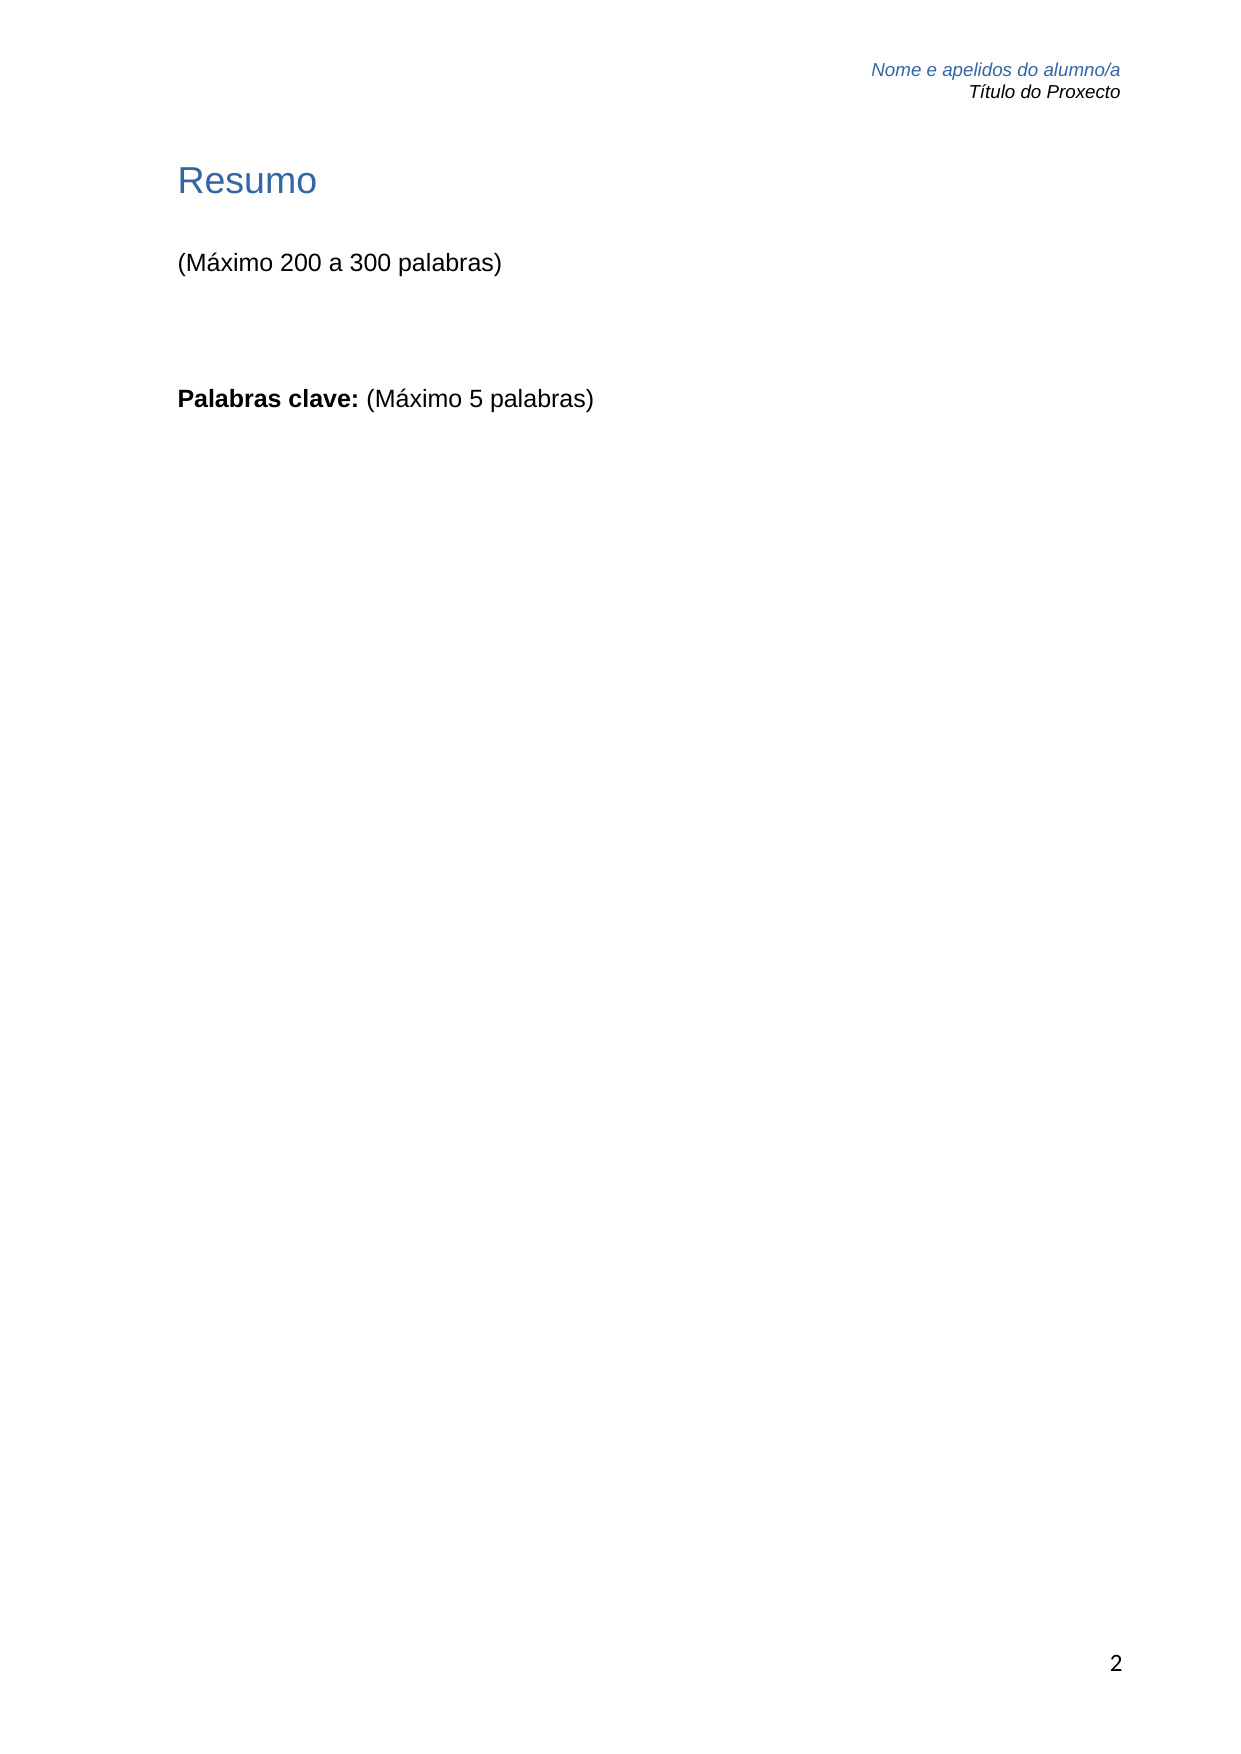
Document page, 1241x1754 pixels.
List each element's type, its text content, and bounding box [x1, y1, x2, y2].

text Palabras clave: (Máximo 5 palabras) [177, 384, 1122, 412]
text (Máximo 200 a 300 palabras) [177, 247, 1122, 276]
text Resumo [177, 158, 1122, 201]
